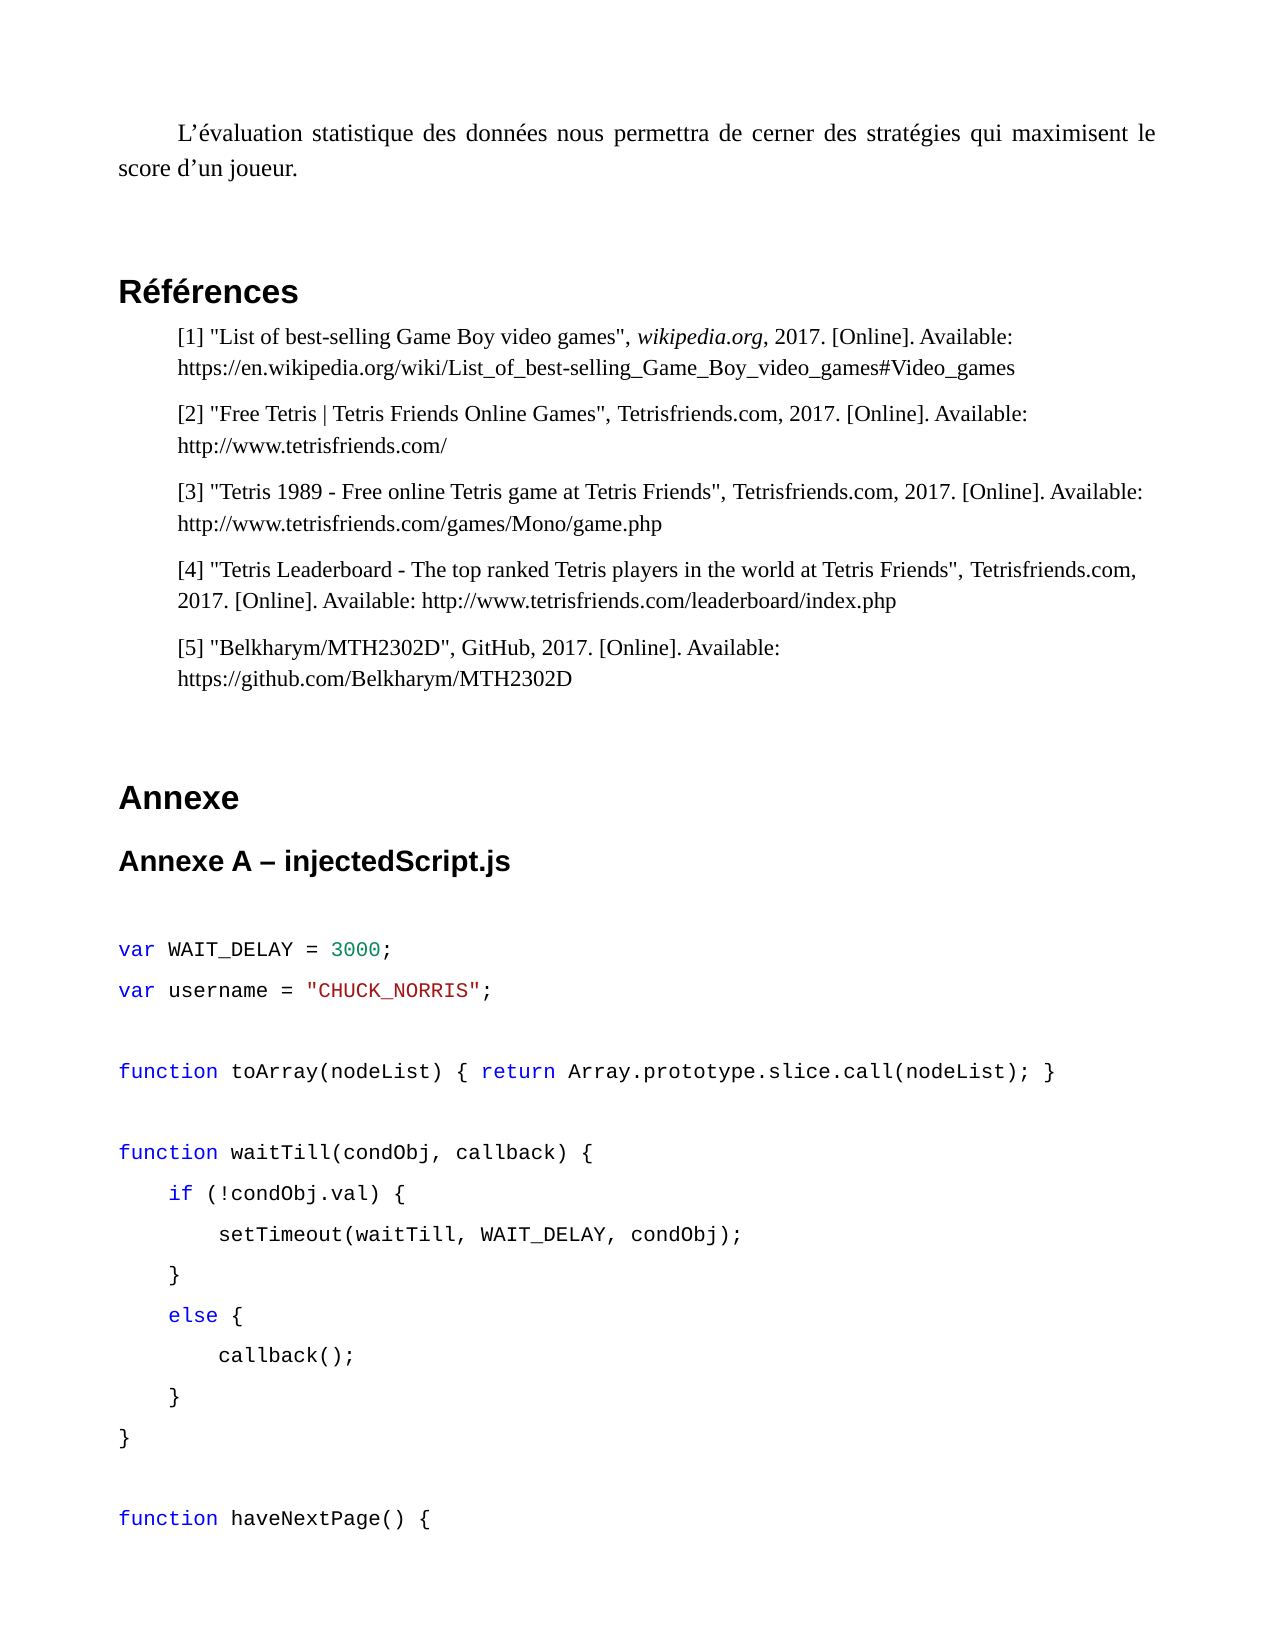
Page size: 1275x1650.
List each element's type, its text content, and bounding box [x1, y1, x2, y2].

text [4] "Tetris Leaderboard - The top ranked Tetris players in the world at Tetris Friends", Tetrisfriends.com, 2017. [Online]. Available: http://www.tetrisfriends.com/leaderboard/index.php [177, 556, 1157, 614]
text setTimeout(waitTill, WAIT_DELAY, condObj); [118, 1207, 1157, 1247]
text function haveNextPage() { [118, 1491, 1157, 1532]
text function toArray(nodeList) { return Array.prototype.slice.call(nodeList); } [118, 1044, 1157, 1085]
text function waitTill(condObj, callback) { [118, 1125, 1157, 1166]
text var username = "CHUCK_NORRIS"; [118, 963, 1157, 1003]
text [2] "Free Tetris | Tetris Friends Online Games", Tetrisfriends.com, 2017. [Online]. Available: http://www.tetrisfriends.com/ [177, 400, 1157, 458]
subtitle Annexe A – injectedScript.js [118, 844, 1157, 878]
text [3] "Tetris 1989 - Free online Tetris game at Tetris Friends", Tetrisfriends.com, 2017. [Online]. Available: http://www.tetrisfriends.com/games/Mono/game.php [177, 478, 1157, 536]
text L’évaluation statistique des données nous permettra de cerner des stratégies qui maximisent le score d’un joueur. [118, 118, 1157, 181]
subtitle Références [118, 272, 1157, 310]
text else { [118, 1288, 1157, 1328]
subtitle Annexe [118, 778, 1157, 817]
text [5] "Belkharym/MTH2302D", GitHub, 2017. [Online]. Available: https://github.com/Belkharym/MTH2302D [177, 633, 1157, 691]
text callback(); [118, 1328, 1157, 1369]
text var WAIT_DELAY = 3000; [118, 939, 1157, 963]
text [1] "List of best-selling Game Boy video games", wikipedia.org, 2017. [Online]. Available: https://en.wikipedia.org/wiki/List_of_best-selling_Game_Boy_video_games#Video_games [177, 323, 1157, 381]
text if (!condObj.val) { [118, 1166, 1157, 1207]
text } [118, 1369, 1157, 1410]
text } [118, 1410, 1157, 1450]
text } [118, 1247, 1157, 1288]
